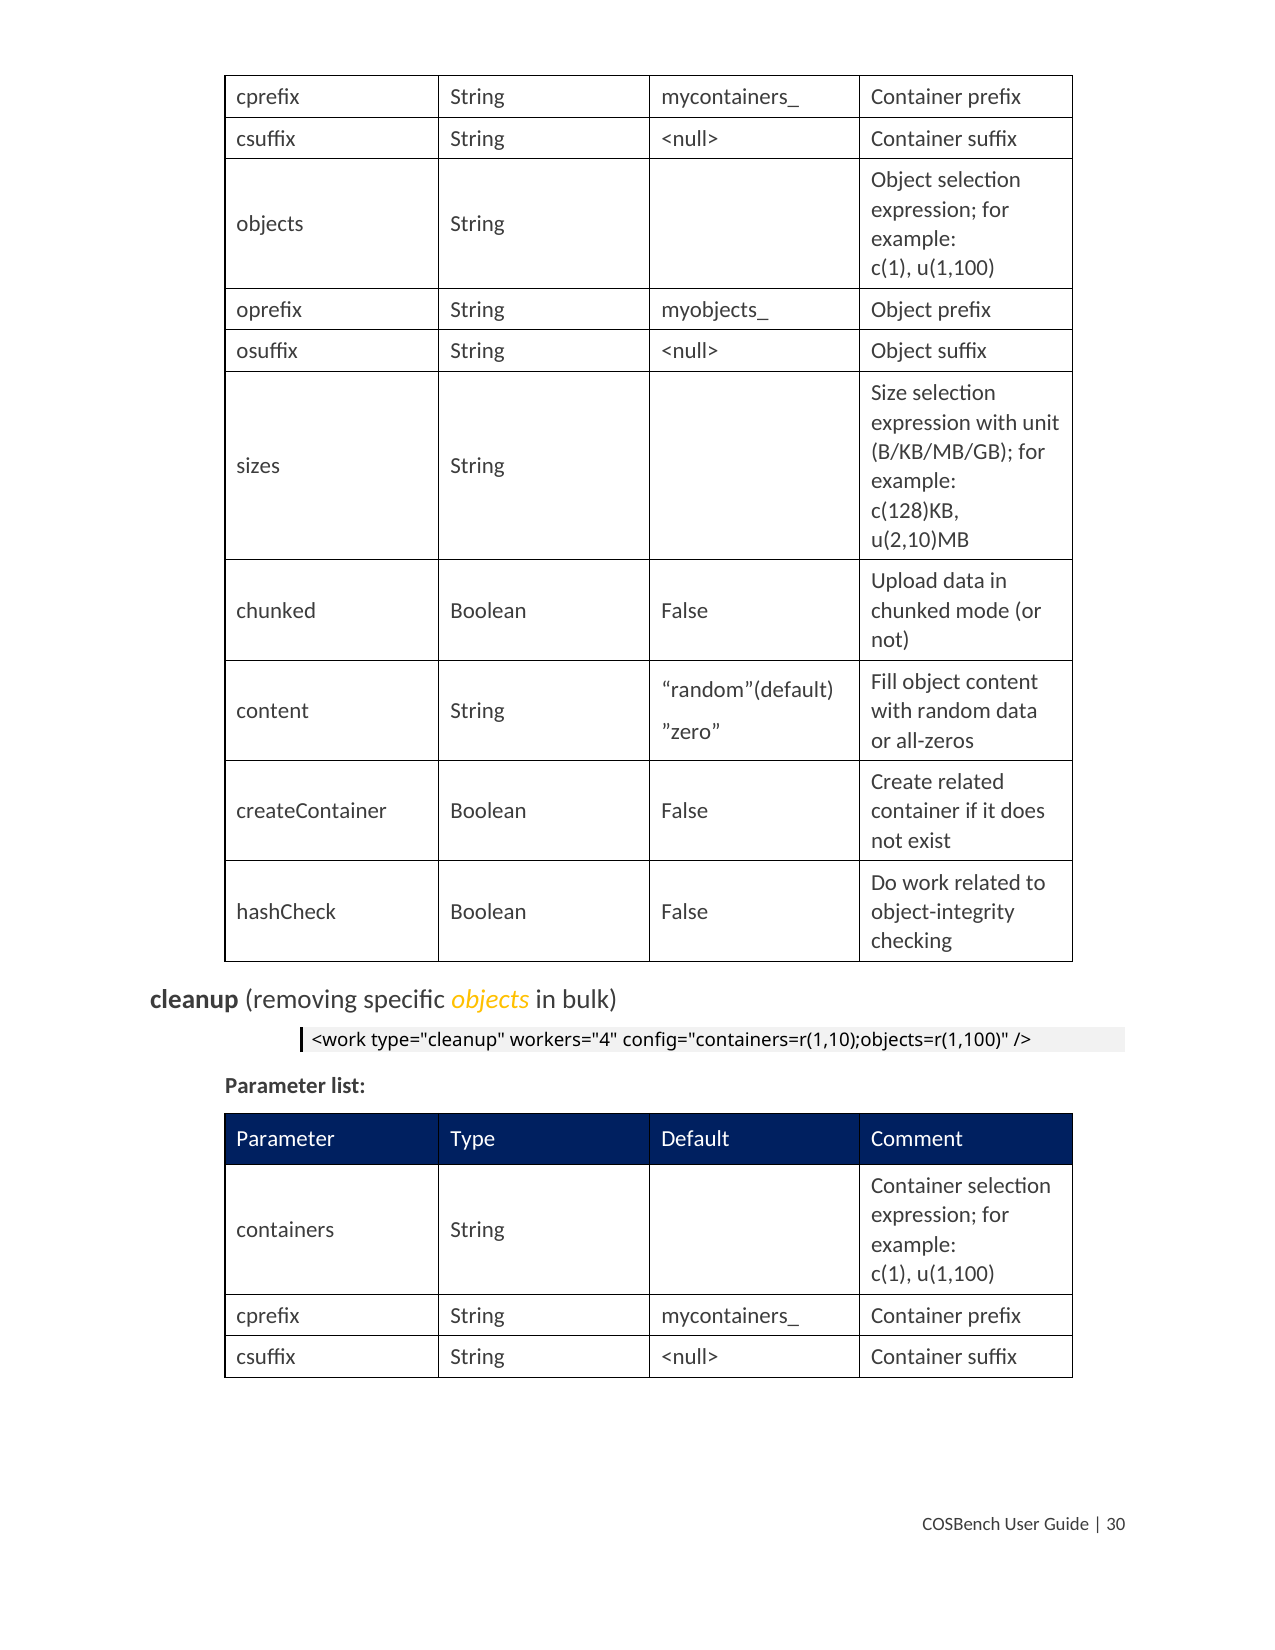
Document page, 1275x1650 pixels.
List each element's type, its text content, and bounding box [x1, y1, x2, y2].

table_cell Container prefix [860, 76, 1072, 117]
table_cell cprefix [226, 1295, 438, 1335]
table_cell String [439, 159, 649, 288]
table_cell Create related container if it does not exist [860, 761, 1072, 860]
table_cell Upload data in chunked mode (or not) [860, 560, 1072, 660]
table_cell oprefix [226, 289, 438, 329]
table_cell sizes [226, 372, 438, 559]
table_cell cprefix [226, 76, 438, 117]
table_cell String [439, 1336, 649, 1377]
table_cell “random”(default) ”zero” [650, 661, 859, 760]
table_cell [650, 372, 859, 559]
subtitle cleanup (removing specific objects in bulk) [150, 982, 1125, 1016]
table_cell <null> [650, 330, 859, 371]
table_cell String [439, 118, 649, 158]
table_cell <null> [650, 118, 859, 158]
table_cell osuffix [226, 330, 438, 371]
table_cell Object prefix [860, 289, 1072, 329]
table_header Type [439, 1114, 649, 1164]
table_cell String [439, 1165, 649, 1293]
table_cell Boolean [439, 560, 649, 660]
text <work type="cleanup" workers="4" config="containers=r(1,10);objects=r(1,100)" /> [303, 1027, 1125, 1052]
table_cell chunked [226, 560, 438, 660]
table_cell content [226, 661, 438, 760]
table_cell Size selection expression with unit (B/KB/MB/GB); for example: c(128)KB, u(2,10)MB [860, 372, 1072, 559]
table_cell Container suffix [860, 1336, 1072, 1377]
text Parameter list: [225, 1071, 1125, 1099]
table_cell Do work related to object-integrity checking [860, 861, 1072, 961]
table_cell Container selection expression; for example: c(1), u(1,100) [860, 1165, 1072, 1293]
table_cell Boolean [439, 861, 649, 961]
table_cell hashCheck [226, 861, 438, 961]
table_cell String [439, 1295, 649, 1335]
table_cell csuffix [226, 118, 438, 158]
table_cell Object selection expression; for example: c(1), u(1,100) [860, 159, 1072, 288]
table_cell False [650, 861, 859, 961]
table_cell String [439, 289, 649, 329]
table_header Parameter [226, 1114, 438, 1164]
table_header Default [650, 1114, 859, 1164]
table_cell createContainer [226, 761, 438, 860]
table_cell myobjects_ [650, 289, 859, 329]
table_cell csuffix [226, 1336, 438, 1377]
table_cell False [650, 761, 859, 860]
table_cell String [439, 372, 649, 559]
table_cell containers [226, 1165, 438, 1293]
table_cell <null> [650, 1336, 859, 1377]
table_cell Boolean [439, 761, 649, 860]
table_cell String [439, 76, 649, 117]
table_header Comment [860, 1114, 1072, 1164]
table_cell mycontainers_ [650, 76, 859, 117]
table_cell objects [226, 159, 438, 288]
table_cell False [650, 560, 859, 660]
table_cell Container prefix [860, 1295, 1072, 1335]
table_cell [650, 1165, 859, 1293]
table_cell Container suffix [860, 118, 1072, 158]
table_cell Object suffix [860, 330, 1072, 371]
table_cell mycontainers_ [650, 1295, 859, 1335]
table_cell [650, 159, 859, 288]
table_cell Fill object content with random data or all-zeros [860, 661, 1072, 760]
table_cell String [439, 661, 649, 760]
table_cell String [439, 330, 649, 371]
